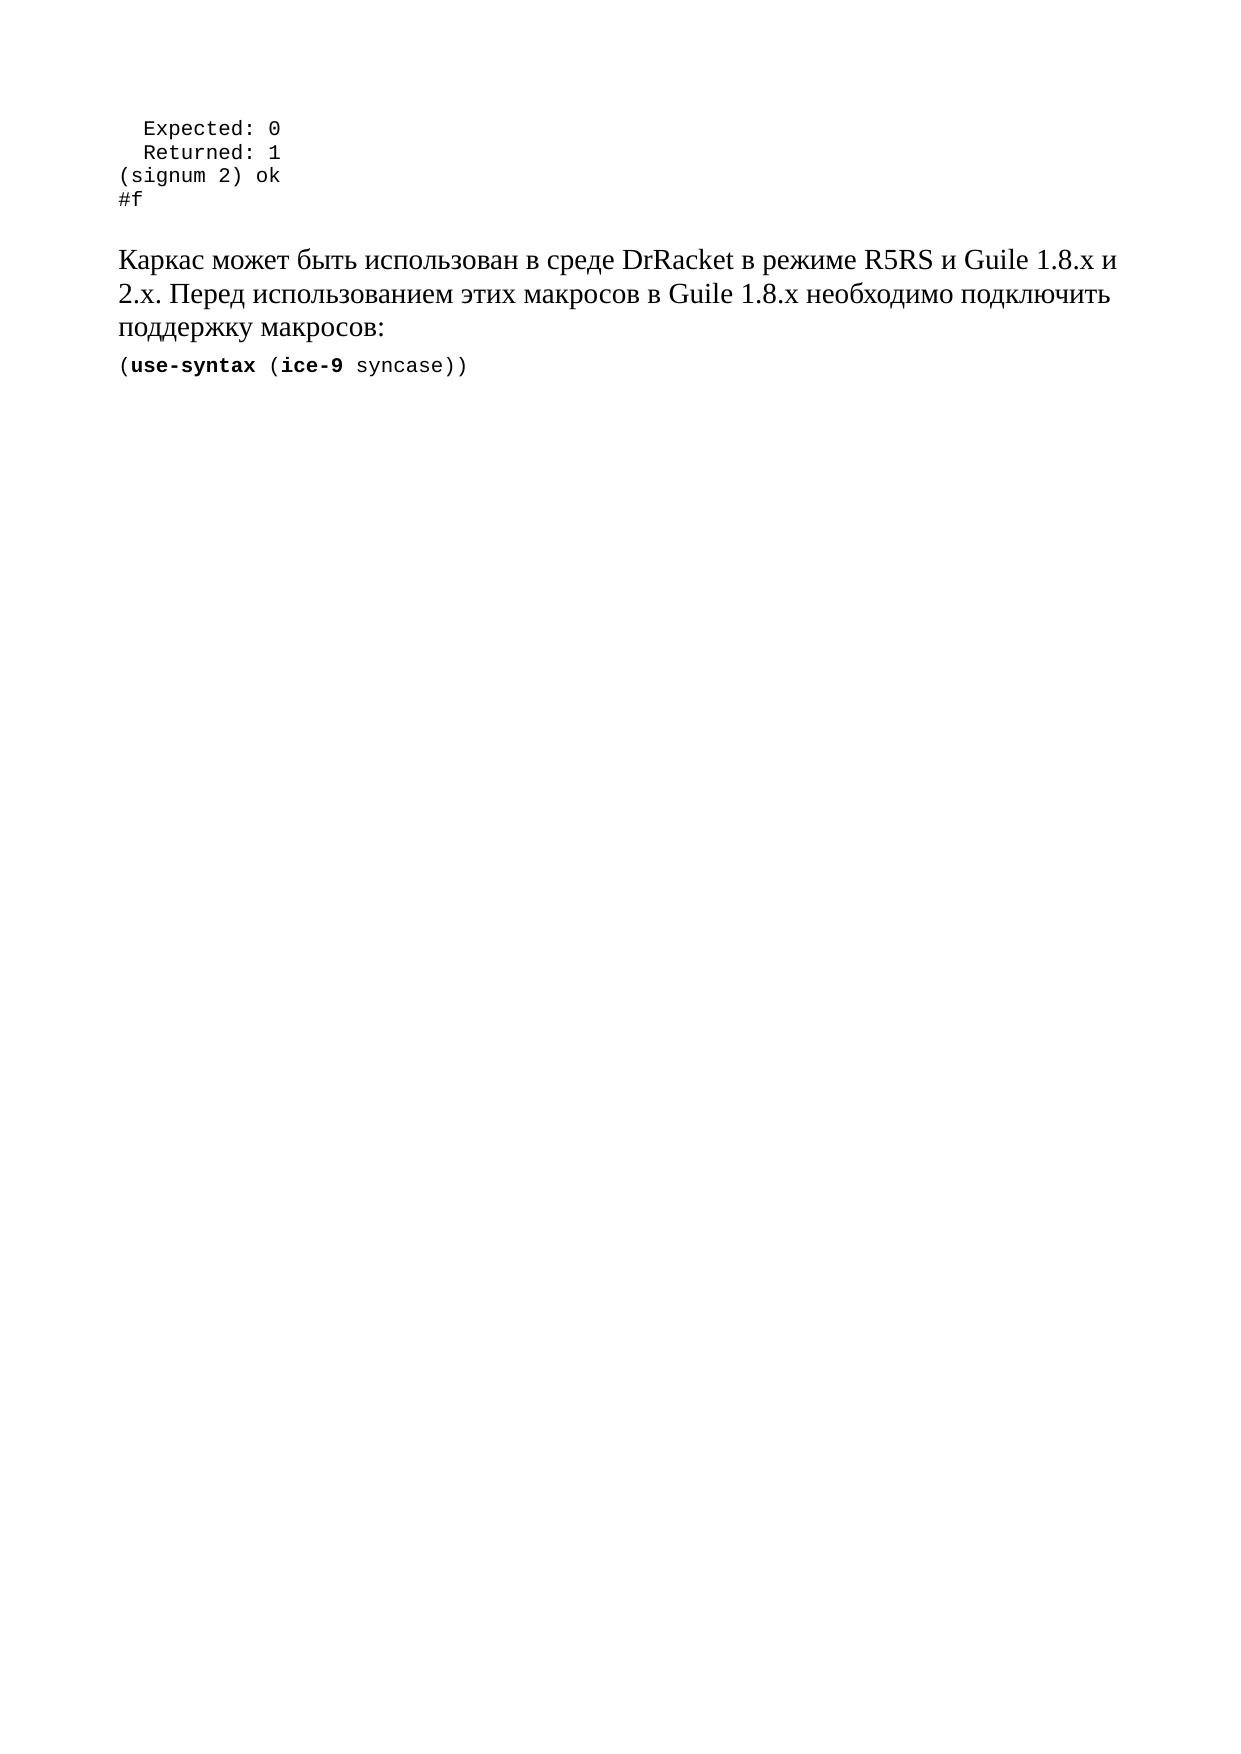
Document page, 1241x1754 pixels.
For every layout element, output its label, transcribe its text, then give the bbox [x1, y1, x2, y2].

text #f [118, 189, 1122, 213]
text Expected: 0 [118, 118, 1122, 142]
text Returned: 1 [118, 142, 1122, 165]
text (signum 2) ok [118, 165, 1122, 189]
text (use-syntax (ice-9 syncase)) [118, 355, 1122, 379]
text Каркас может быть использован в среде DrRacket в режиме R5RS и Guile 1.8.x и 2.x. Перед использованием этих макросов в Guile 1.8.x необходимо подключить поддержку макросов: [118, 242, 1122, 343]
